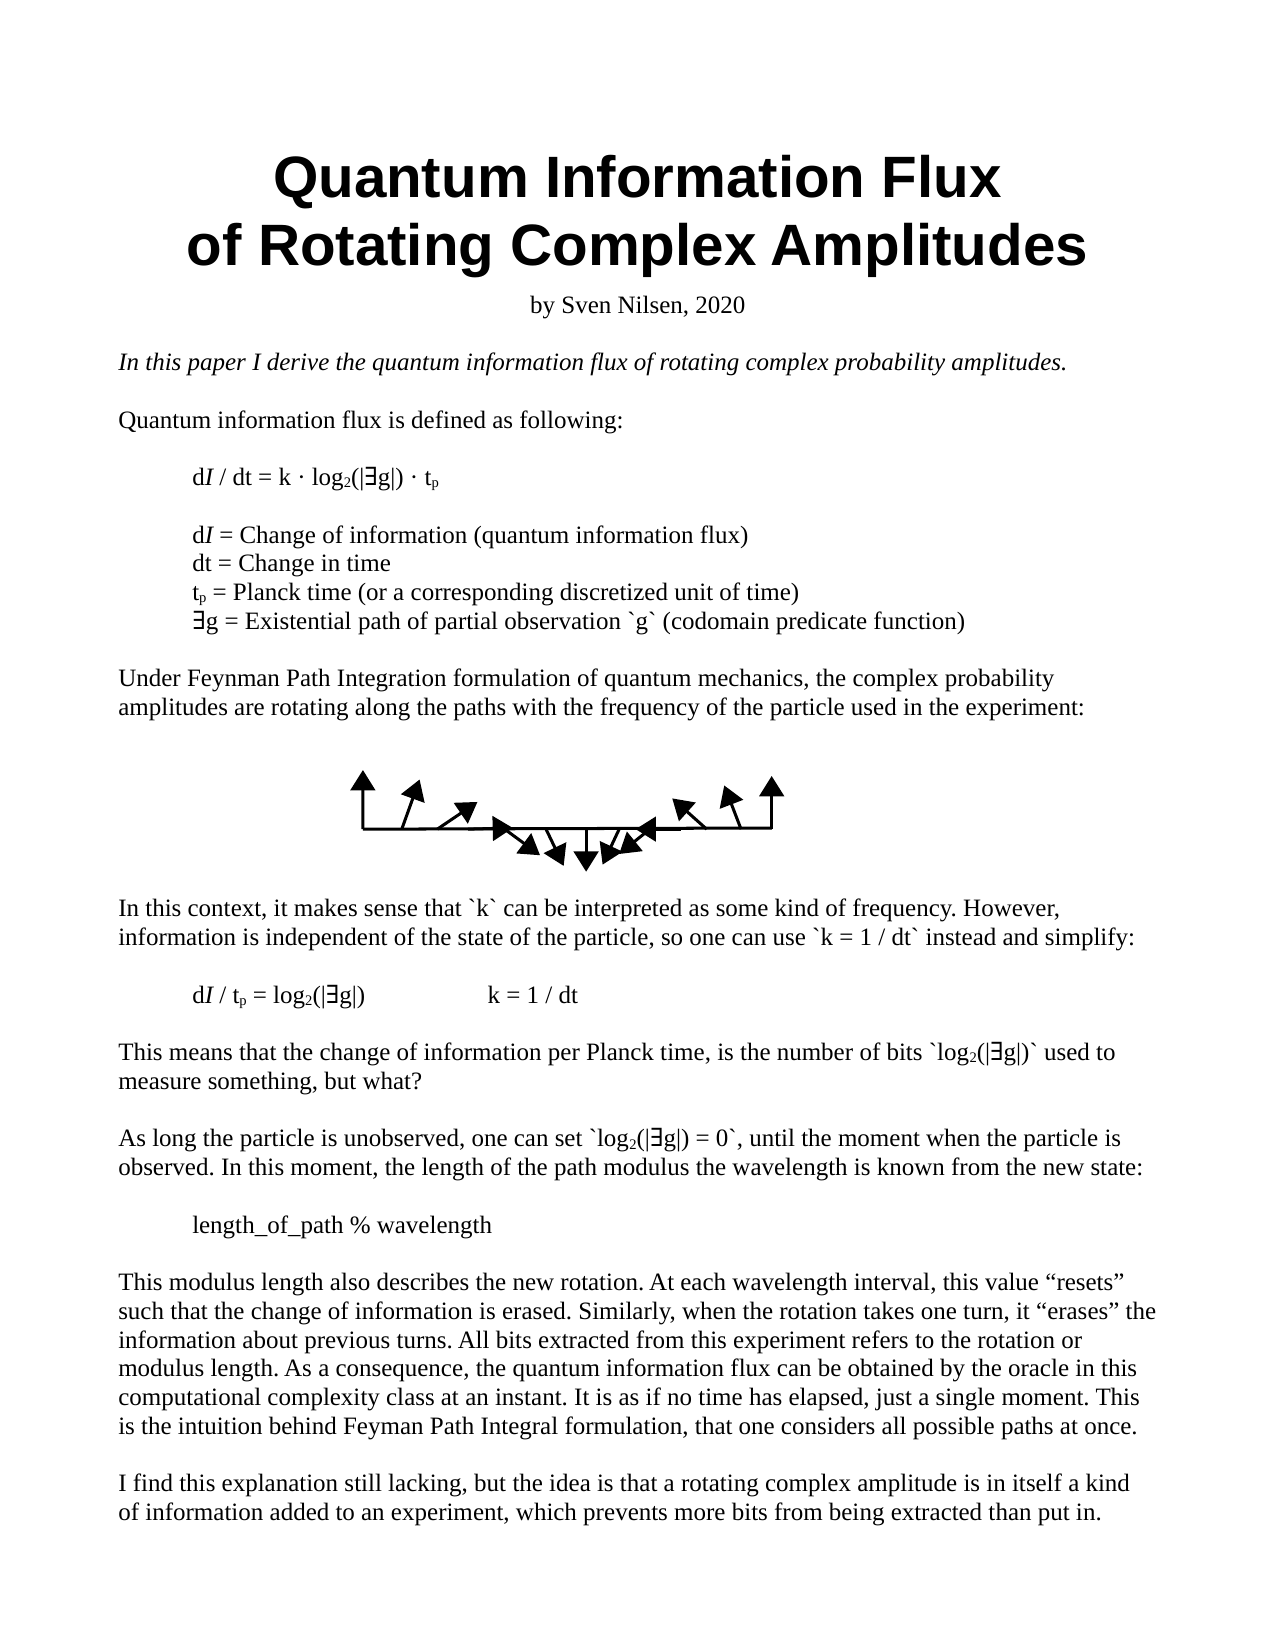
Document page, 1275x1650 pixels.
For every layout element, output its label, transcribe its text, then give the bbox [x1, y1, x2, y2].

text Quantum information flux is defined as following: [118, 405, 1157, 433]
text ∃g = Existential path of partial observation `g` (codomain predicate function) [118, 606, 1157, 635]
text As long the particle is unobserved, one can set `log2(|∃g|) = 0`, until the moment when the particle is observed. In this moment, the length of the path modulus the wavelength is known from the new state: [118, 1123, 1157, 1181]
text dI = Change of information (quantum information flux) [118, 520, 1157, 548]
text Under Feynman Path Integration formulation of quantum mechanics, the complex probability amplitudes are rotating along the paths with the frequency of the particle used in the experiment: [118, 663, 1157, 721]
text tp = Planck time (or a corresponding discretized unit of time) [118, 577, 1157, 606]
text In this context, it makes sense that `k` can be interpreted as some kind of frequency. However, information is independent of the state of the particle, so one can use `k = 1 / dt` instead and simplify: [118, 893, 1157, 951]
text dI / dt = k · log2(|∃g|) · tp [118, 462, 1157, 491]
text by Sven Nilsen, 2020 [118, 290, 1157, 318]
title Quantum Information Flux of Rotating Complex Amplitudes [118, 143, 1157, 277]
text In this paper I derive the quantum information flux of rotating complex probability amplitudes. [118, 347, 1157, 376]
text I find this explanation still lacking, but the idea is that a rotating complex amplitude is in itself a kind of information added to an experiment, which prevents more bits from being extracted than put in. [118, 1468, 1157, 1526]
text This means that the change of information per Planck time, is the number of bits `log2(|∃g|)` used to measure something, but what? [118, 1037, 1157, 1095]
text dI / tp = log2(|∃g|) k = 1 / dt [118, 980, 1157, 1008]
text dt = Change in time [118, 548, 1157, 577]
text This modulus length also describes the new rotation. At each wavelength interval, this value “resets” such that the change of information is erased. Similarly, when the rotation takes one turn, it “erases” the information about previous turns. All bits extracted from this experiment refers to the rotation or modulus length. As a consequence, the quantum information flux can be obtained by the oracle in this computational complexity class at an instant. It is as if no time has elapsed, just a single moment. This is the intuition behind Feyman Path Integral formulation, that one considers all possible paths at once. [118, 1267, 1157, 1440]
text length_of_path % wavelength [118, 1210, 1157, 1238]
